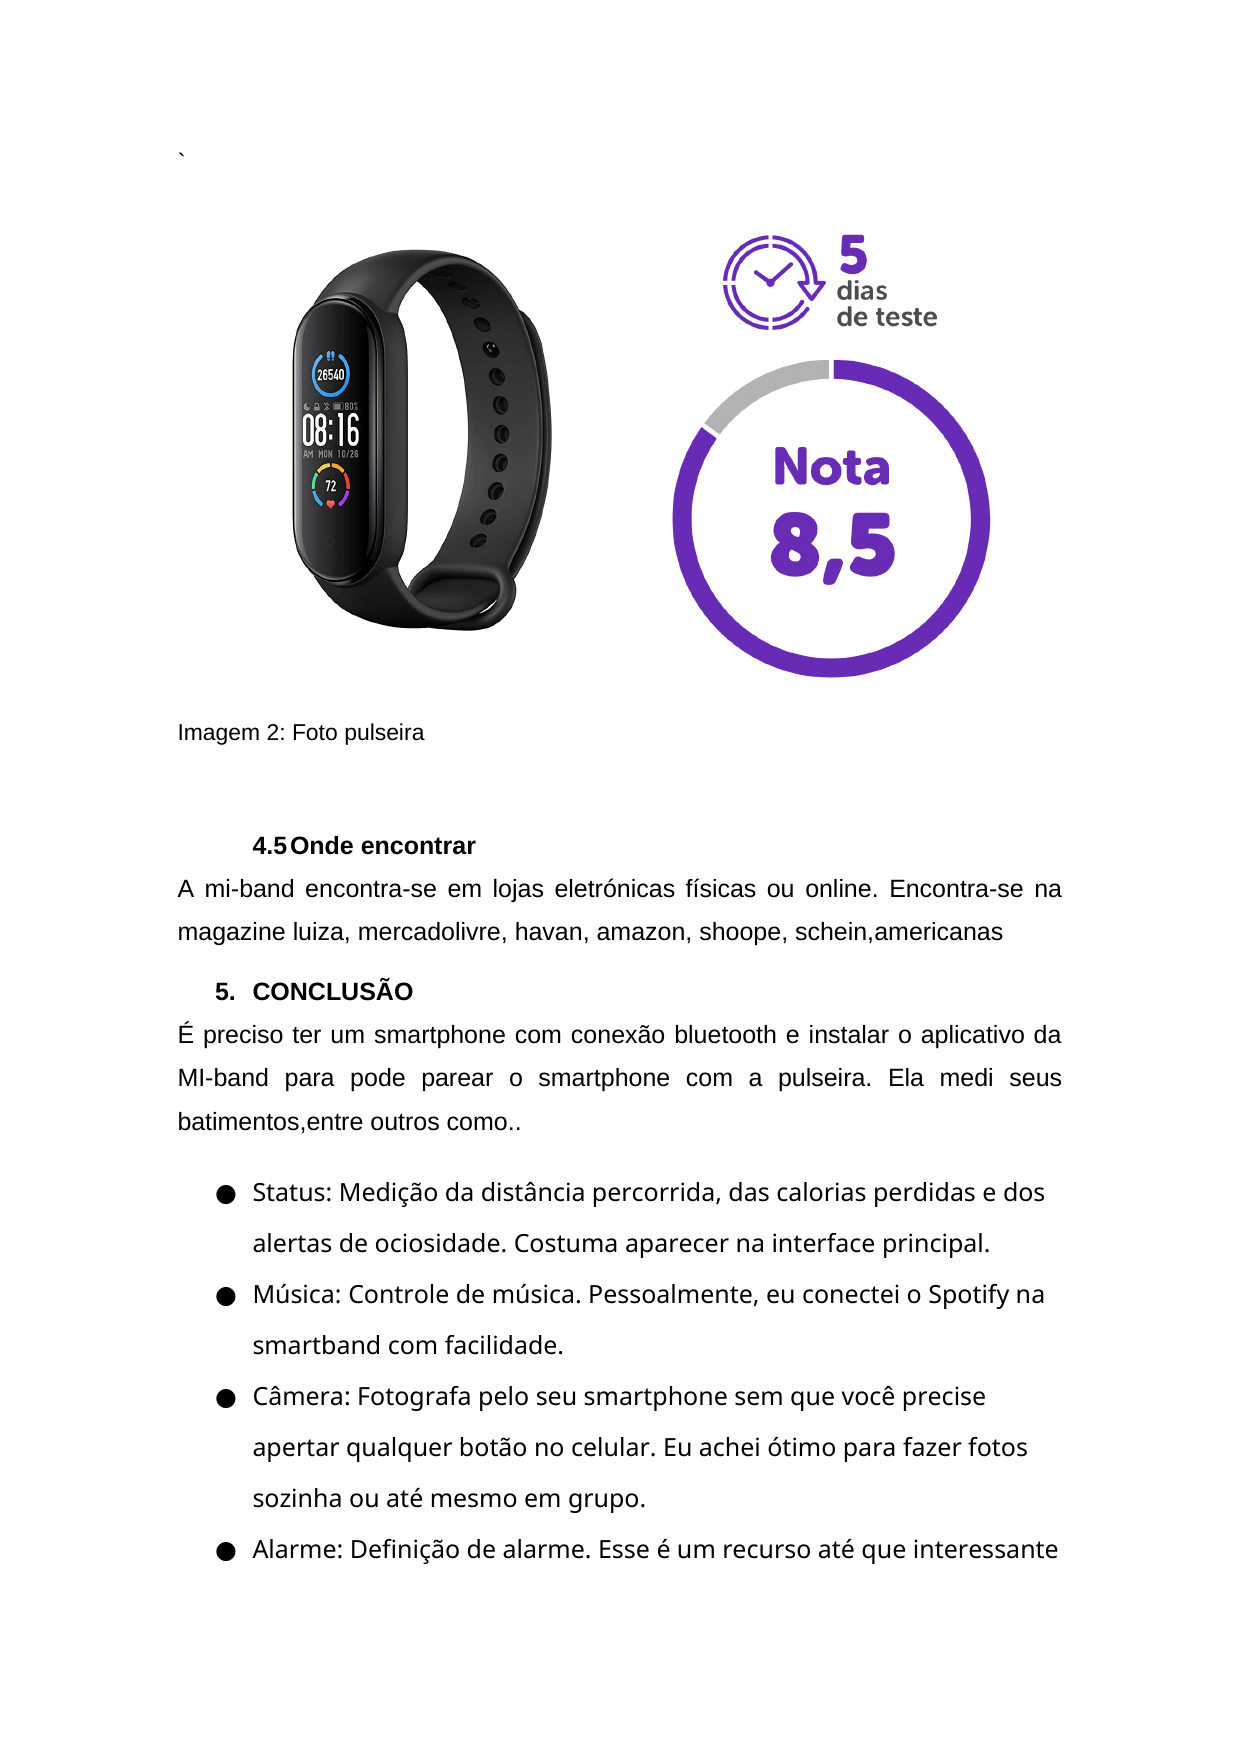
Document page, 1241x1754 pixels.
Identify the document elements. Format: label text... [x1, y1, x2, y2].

list Música: Controle de música. Pessoalmente, eu conectei o Spotify na smartband com facilidade. [215, 1277, 1063, 1362]
subtitle CONCLUSÃO [215, 977, 1063, 1006]
list Câmera: Fotografa pelo seu smartphone sem que você precise apertar qualquer botão no celular. Eu achei ótimo para fazer fotos sozinha ou até mesmo em grupo. [215, 1379, 1063, 1515]
text A mi-band encontra-se em lojas eletrónicas físicas ou online. Encontra-se na magazine luiza, mercadolivre, havan, amazon, shoope, schein,americanas [177, 874, 1063, 946]
text É preciso ter um smartphone com conexão bluetooth e instalar o aplicativo da MI-band para pode parear o smartphone com a pulseira. Ela medi seus batimentos,entre outros como.. [177, 1020, 1063, 1135]
subtitle Onde encontrar [252, 831, 1063, 860]
list Alarme: Definição de alarme. Esse é um recurso até que interessante [215, 1532, 1063, 1566]
picture [177, 190, 1063, 689]
text Imagem 2: Foto pulseira [177, 719, 1063, 745]
list Status: Medição da distância percorrida, das calorias perdidas e dos alertas de ociosidade. Costuma aparecer na interface principal. [215, 1175, 1063, 1260]
text ` [177, 148, 1063, 190]
